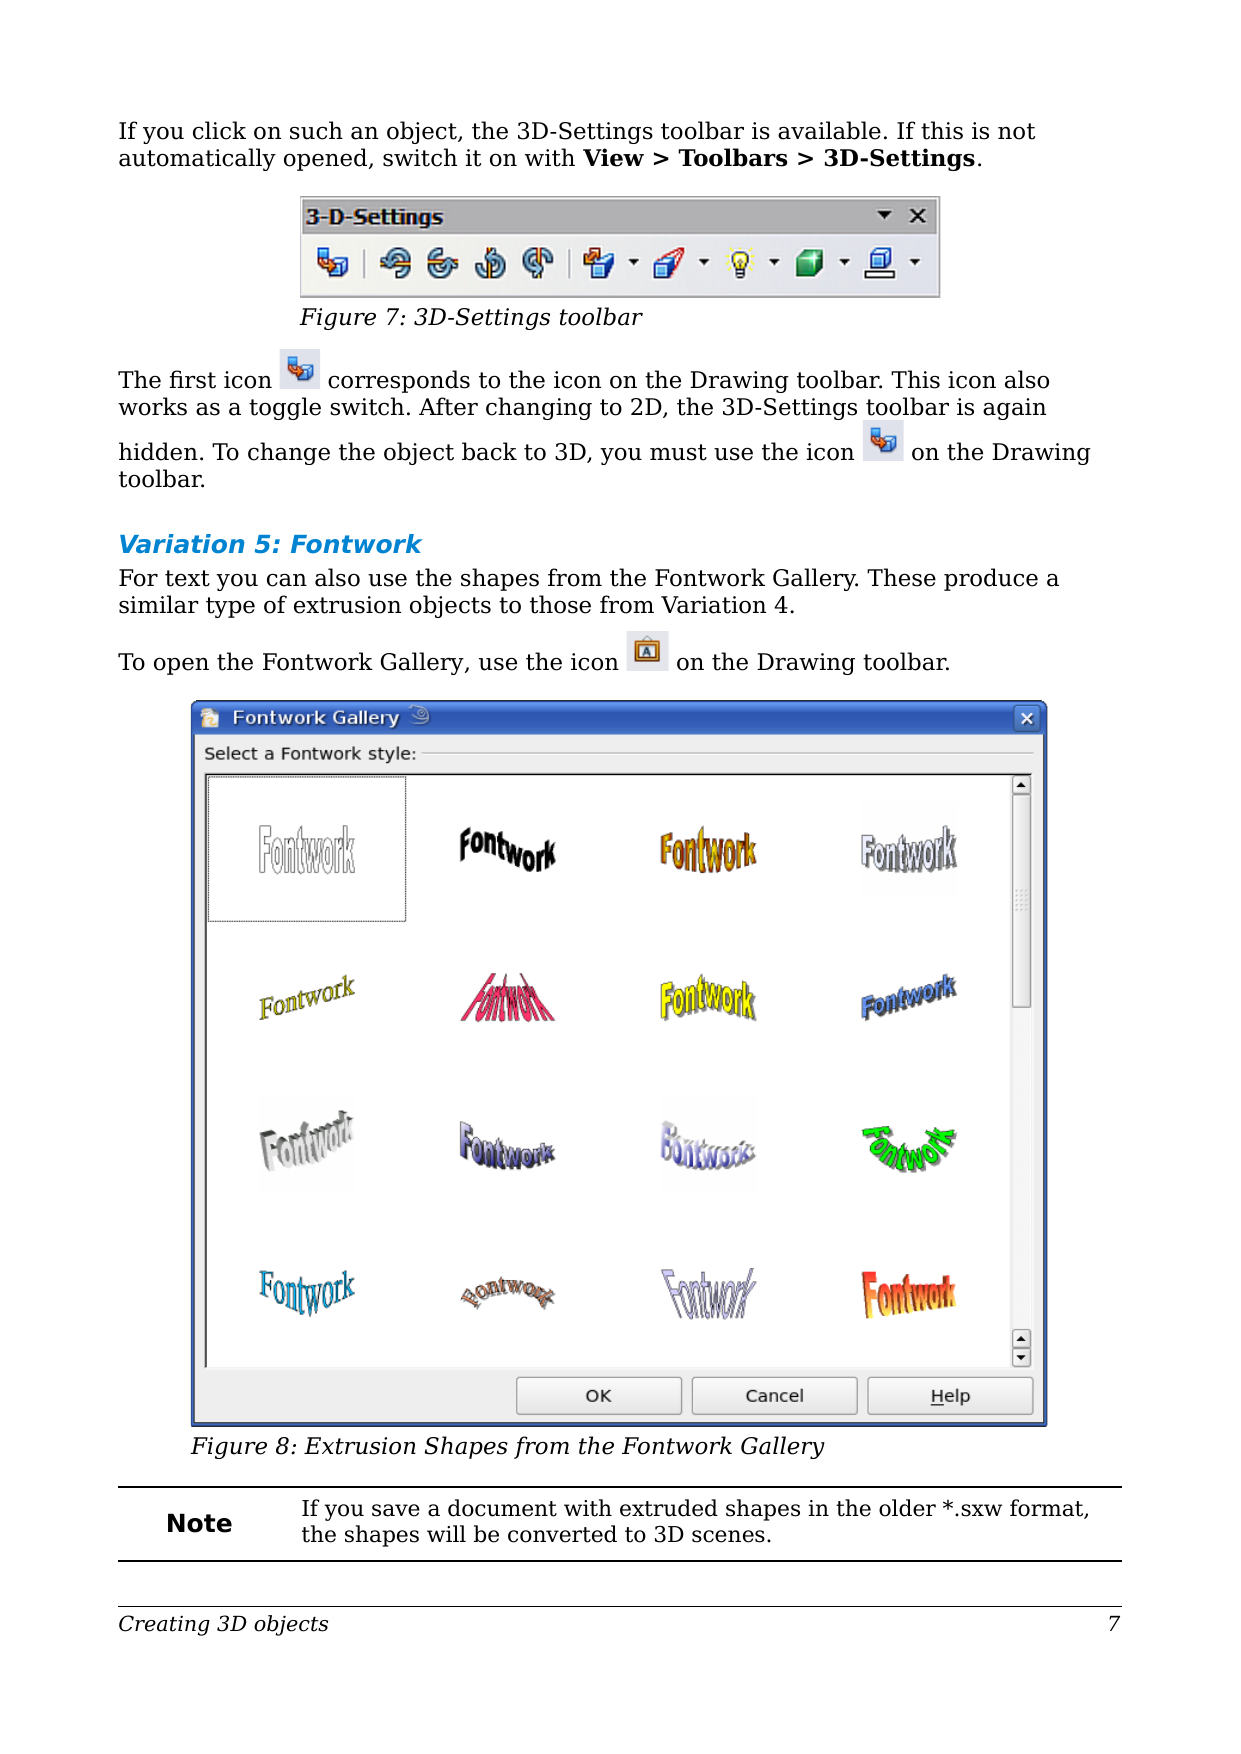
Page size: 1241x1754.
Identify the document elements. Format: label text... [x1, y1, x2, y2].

picture [190, 700, 1048, 1427]
text The first icon corresponds to the icon on the Drawing toolbar. This icon also works as a toggle switch. After changing to 2D, the 3D-Settings toolbar is again hidden. To change the object back to 3D, you must use the icon on the Drawing toolbar. [118, 349, 1122, 492]
subtitle Variation 5: Fontwork [118, 530, 1122, 559]
picture [626, 631, 669, 671]
text For text you can also use the shapes from the Fontwork Gallery. These produce a similar type of extrusion objects to those from Variation 4. [118, 565, 1122, 619]
text If you click on such an object, the 3D-Settings toolbar is available. If this is not automatically opened, switch it on with View > Toolbars > 3D-Settings. [118, 118, 1122, 172]
picture [862, 420, 904, 461]
picture [279, 349, 321, 389]
picture [300, 196, 941, 298]
text Figure 7: 3D-Settings toolbar [300, 304, 940, 330]
table_header Note [118, 1488, 280, 1560]
text Figure 8: Extrusion Shapes from the Fontwork Gallery [191, 1433, 1049, 1460]
text To open the Fontwork Gallery, use the icon on the Drawing toolbar. [118, 631, 1122, 676]
table_header If you save a document with extruded shapes in the older *.sxw format, the shapes will be converted to 3D scenes. [280, 1488, 1122, 1560]
